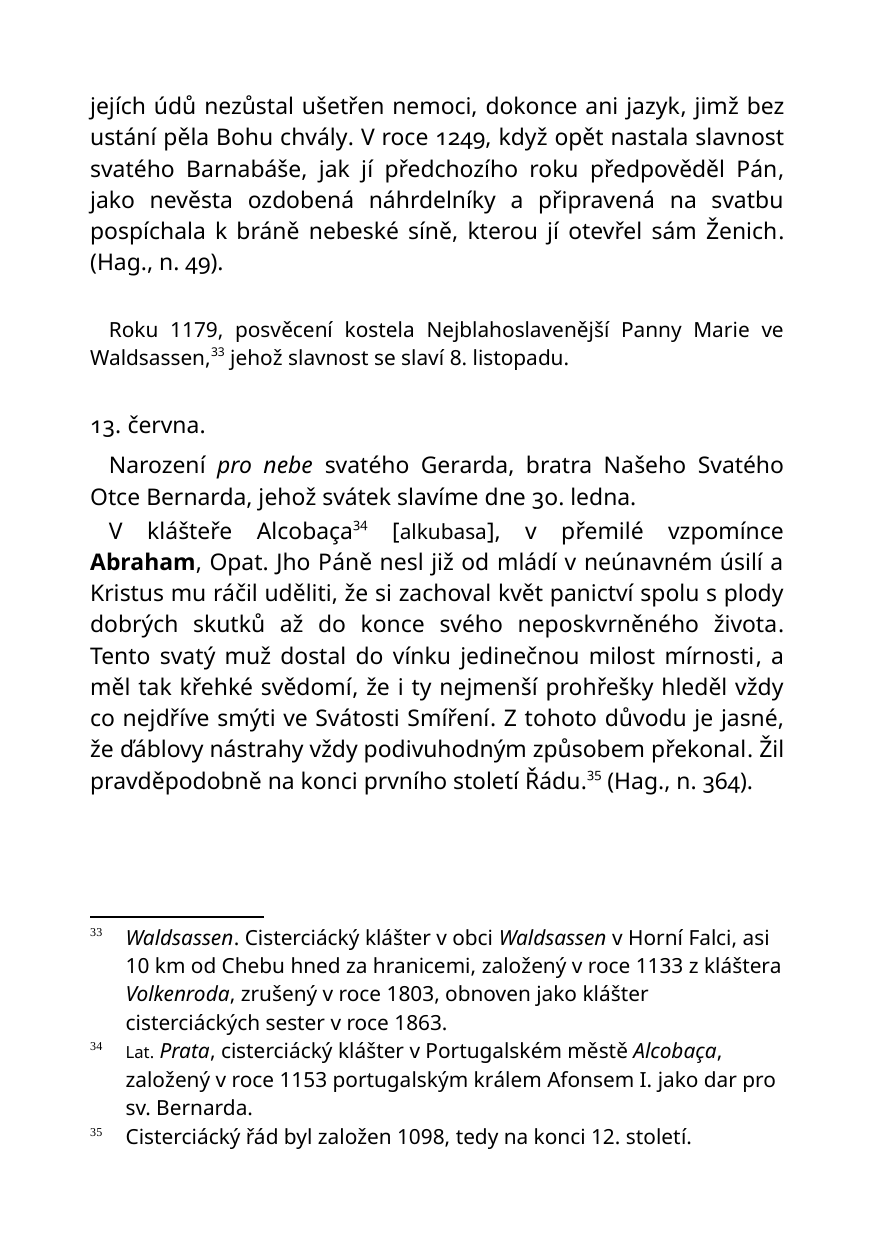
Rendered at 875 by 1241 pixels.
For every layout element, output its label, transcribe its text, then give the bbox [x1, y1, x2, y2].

text jejích údů nezůstal ušetřen nemoci, dokonce ani jazyk, jimž bez ustání pěla Bohu chvály. V roce 1249, když opět nastala slavnost svatého Barnabáše, jak jí předchozího roku předpověděl Pán, jako nevěsta ozdobená náhrdelníky a připravená na svatbu pospíchala k bráně nebeské síně, kterou jí otevřel sám Ženich. (Hag., n. 49). [90, 90, 784, 277]
text Roku 1179, posvěcení kostela Nejblahoslavenější Panny Marie ve Waldsassen, jehož slavnost se slaví 8. listopadu. [90, 315, 784, 372]
text Cisterciácký řád byl založen 1098, tedy na konci 12. století. [90, 1122, 784, 1150]
text 13. června. [90, 409, 784, 440]
text Waldsassen. Cisterciácký klášter v obci Waldsassen v Horní Falci, asi 10 km od Chebu hned za hranicemi, založený v roce 1133 z kláštera Volkenroda, zrušený v roce 1803, obnoven jako klášter cisterciáckých sester v roce 1863. [90, 923, 784, 1036]
text V klášteře Alcobaça [alkubasa], v přemilé vzpomínce Abraham, Opat. Jho Páně nesl již od mládí v neúnavném úsilí a Kristus mu ráčil uděliti, že si zachoval květ panictví spolu s plody dobrých skutků až do konce svého neposkvrněného života. Tento svatý muž dostal do vínku jedinečnou milost mírnosti, a měl tak křehké svědomí, že i ty nejmenší prohřešky hleděl vždy co nejdříve smýti ve Svátosti Smíření. Z tohoto důvodu je jasné, že ďáblovy nástrahy vždy podivuhodným způsobem překonal. Žil pravděpodobně na konci prvního století Řádu. (Hag., n. 364). [90, 515, 784, 796]
text Narození pro nebe svatého Gerarda, bratra Našeho Svatého Otce Bernarda, jehož svátek slavíme dne 3o. ledna. [90, 449, 784, 512]
text Lat. Prata, cisterciácký klášter v Portugalském městě Alcobaça, založený v roce 1153 portugalským králem Afonsem I. jako dar pro sv. Bernarda. [90, 1036, 784, 1122]
